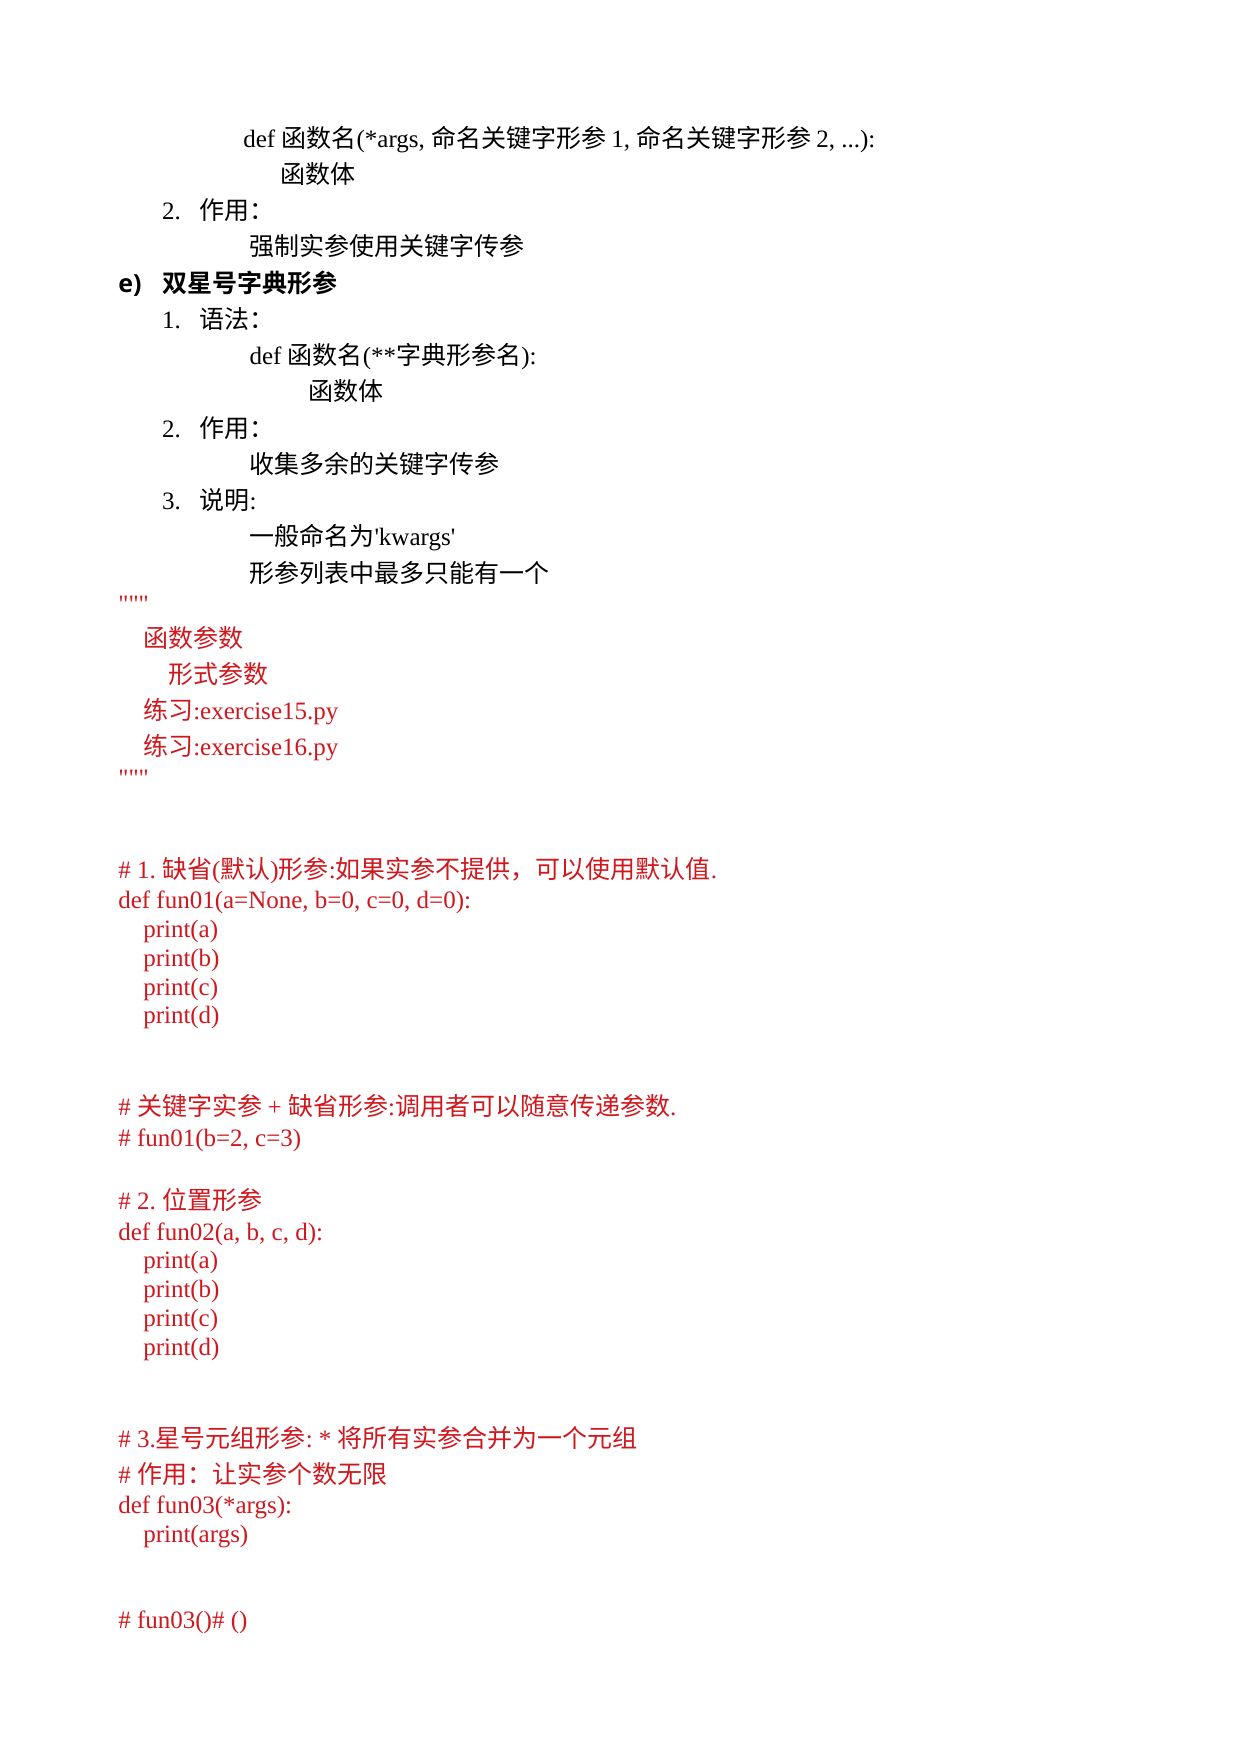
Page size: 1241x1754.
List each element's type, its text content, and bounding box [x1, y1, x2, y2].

text def 函数名(**字典形参名): [206, 336, 1122, 372]
list print(c) [118, 972, 1122, 1001]
list 练习:exercise16.py [118, 727, 1122, 763]
list def fun01(a=None, b=0, c=0, d=0): [118, 886, 1122, 914]
list # 2. 位置形参 [118, 1181, 1122, 1217]
list 练习:exercise15.py [118, 691, 1122, 727]
list """ [118, 589, 1122, 618]
list # 关键字实参 + 缺省形参:调用者可以随意传递参数. [118, 1087, 1122, 1123]
list 函数参数 [118, 618, 1122, 654]
list """ [118, 763, 1122, 792]
list 收集多余的关键字传参 [243, 444, 1122, 481]
list 形参列表中最多只能有一个 [249, 553, 1122, 589]
list print(args) [118, 1519, 1122, 1548]
list def fun02(a, b, c, d): [118, 1217, 1122, 1246]
list def fun03(*args): [118, 1491, 1122, 1519]
list 形式参数 [118, 654, 1122, 691]
list print(a) [118, 1246, 1122, 1274]
list # 1. 缺省(默认)形参:如果实参不提供，可以使用默认值. [118, 849, 1122, 886]
list print(d) [118, 1001, 1122, 1029]
list 一般命名为'kwargs' [249, 517, 1122, 553]
list print(b) [118, 943, 1122, 972]
list # fun03()# () [118, 1606, 1122, 1634]
list 作用： [162, 408, 1122, 444]
text 强制实参使用关键字传参 [206, 227, 1122, 263]
list 双星号字典形参 [118, 263, 1122, 299]
list 作用： [162, 191, 1122, 227]
list 函数体 [221, 372, 1122, 408]
list # fun01(b=2, c=3) [118, 1123, 1122, 1152]
list 语法： [162, 299, 1122, 336]
list 说明: [162, 481, 1122, 517]
list print(a) [118, 914, 1122, 943]
list # 作用：让实参个数无限 [118, 1454, 1122, 1491]
text def 函数名(*args, 命名关键字形参1, 命名关键字形参2, ...): 函数体 [206, 118, 1122, 191]
list print(b) [118, 1274, 1122, 1303]
list print(d) [118, 1332, 1122, 1361]
list print(c) [118, 1303, 1122, 1332]
list # 3.星号元组形参: * 将所有实参合并为一个元组 [118, 1418, 1122, 1454]
